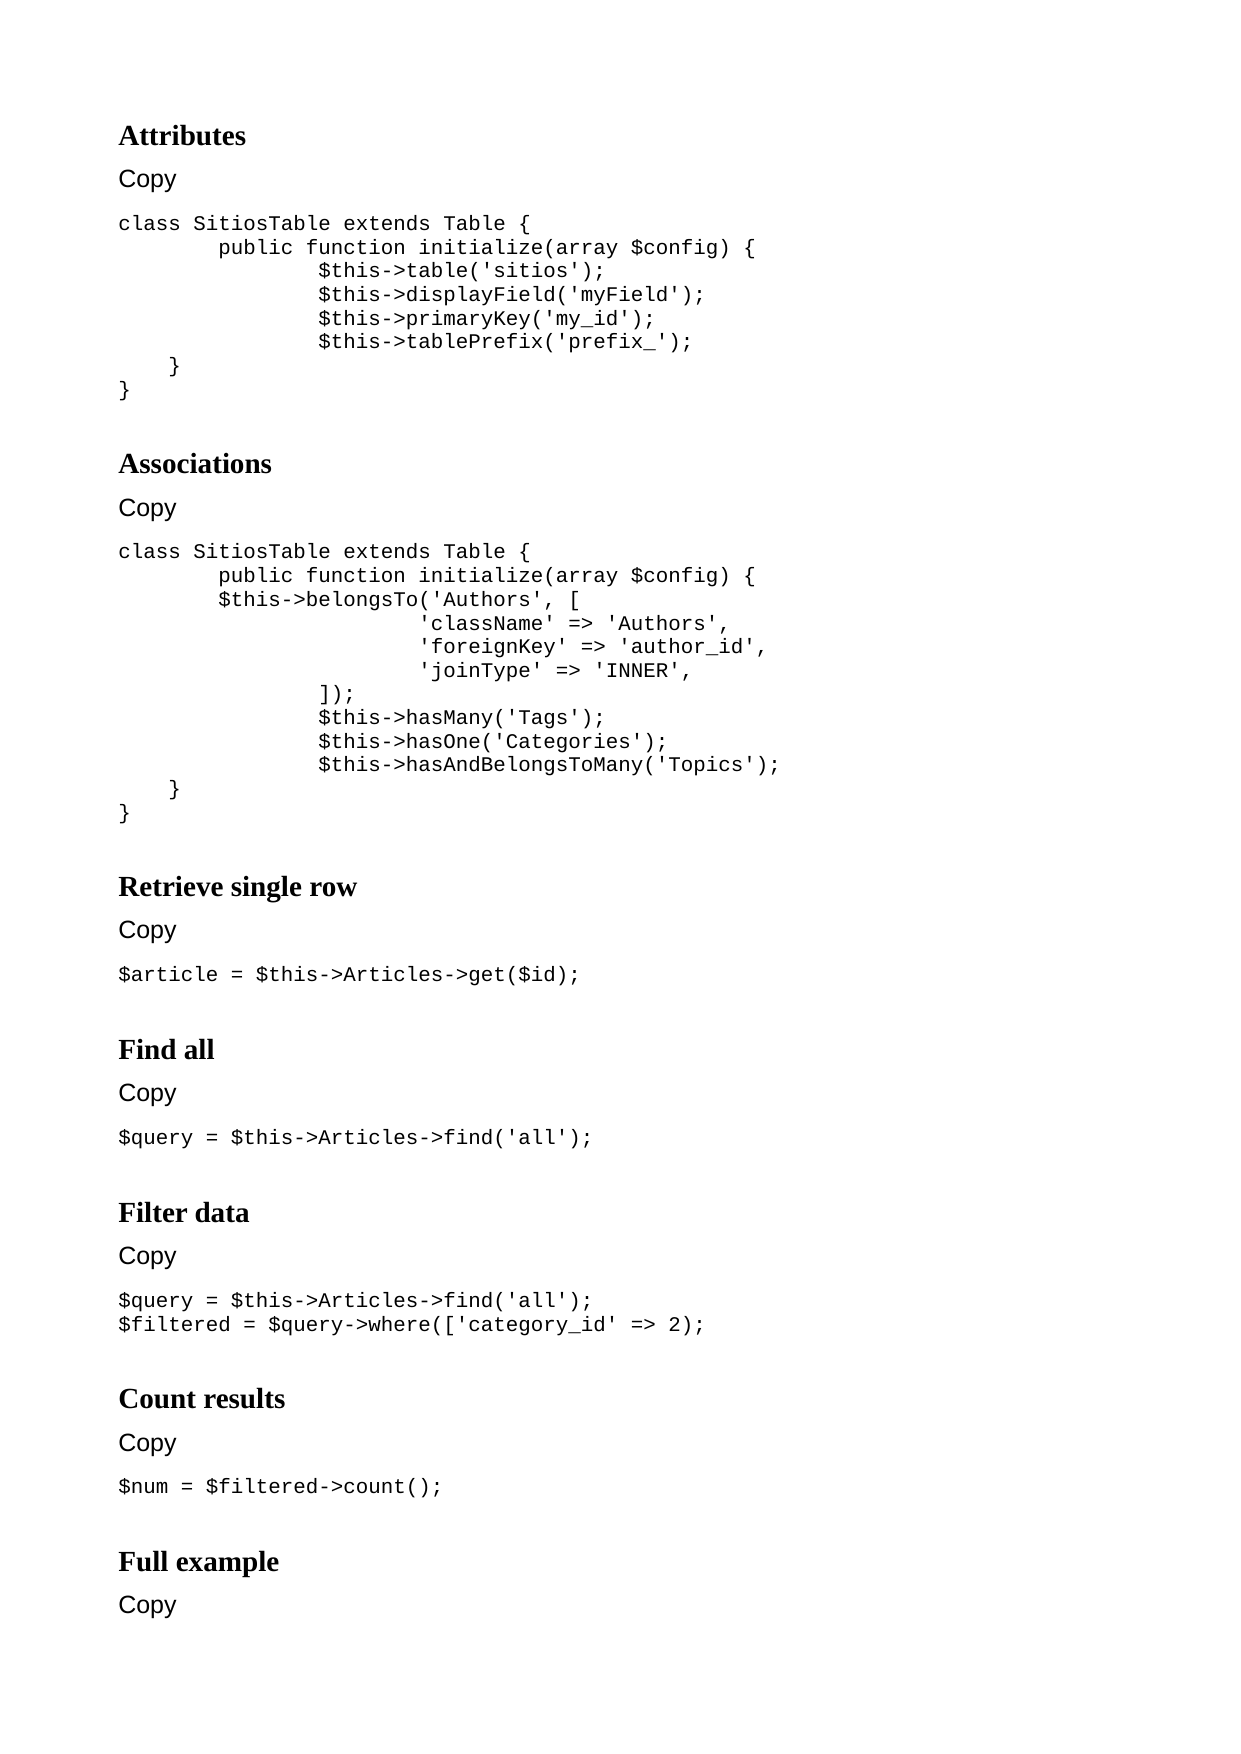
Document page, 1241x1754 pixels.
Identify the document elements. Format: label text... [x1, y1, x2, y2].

text $article = $this->Articles->get($id); [118, 964, 1122, 988]
text } [118, 778, 1122, 802]
text ]); [118, 683, 1122, 707]
text Copy [118, 1427, 1122, 1456]
text Copy [118, 1590, 1122, 1619]
subtitle Filter data [118, 1195, 1122, 1228]
text $this->displayField('myField'); [118, 284, 1122, 308]
text 'joinType' => 'INNER', [118, 660, 1122, 683]
text $num = $filtered->count(); [118, 1477, 1122, 1500]
text $this->tablePrefix('prefix_'); [118, 331, 1122, 355]
text $query = $this->Articles->find('all'); [118, 1290, 1122, 1314]
subtitle Count results [118, 1381, 1122, 1415]
text class SitiosTable extends Table { [118, 542, 1122, 565]
text $this->hasAndBelongsToMany('Topics'); [118, 754, 1122, 778]
subtitle Attributes [118, 118, 1122, 152]
text $this->hasOne('Categories'); [118, 731, 1122, 754]
text } [118, 802, 1122, 825]
subtitle Retrieve single row [118, 869, 1122, 903]
text 'foreignKey' => 'author_id', [118, 636, 1122, 660]
text $this->belongsTo('Authors', [ [118, 589, 1122, 612]
text } [118, 379, 1122, 402]
subtitle Associations [118, 446, 1122, 480]
subtitle Full example [118, 1544, 1122, 1578]
text Copy [118, 1241, 1122, 1270]
text public function initialize(array $config) { [118, 237, 1122, 261]
text class SitiosTable extends Table { [118, 213, 1122, 237]
text $query = $this->Articles->find('all'); [118, 1127, 1122, 1151]
text Copy [118, 915, 1122, 944]
text Copy [118, 164, 1122, 193]
text $this->primaryKey('my_id'); [118, 308, 1122, 331]
text $filtered = $query->where(['category_id' => 2); [118, 1314, 1122, 1337]
text $this->table('sitios'); [118, 261, 1122, 284]
text Copy [118, 492, 1122, 521]
text 'className' => 'Authors', [118, 612, 1122, 636]
text $this->hasMany('Tags'); [118, 707, 1122, 731]
subtitle Find all [118, 1032, 1122, 1066]
text public function initialize(array $config) { [118, 565, 1122, 589]
text Copy [118, 1078, 1122, 1107]
text } [118, 355, 1122, 379]
